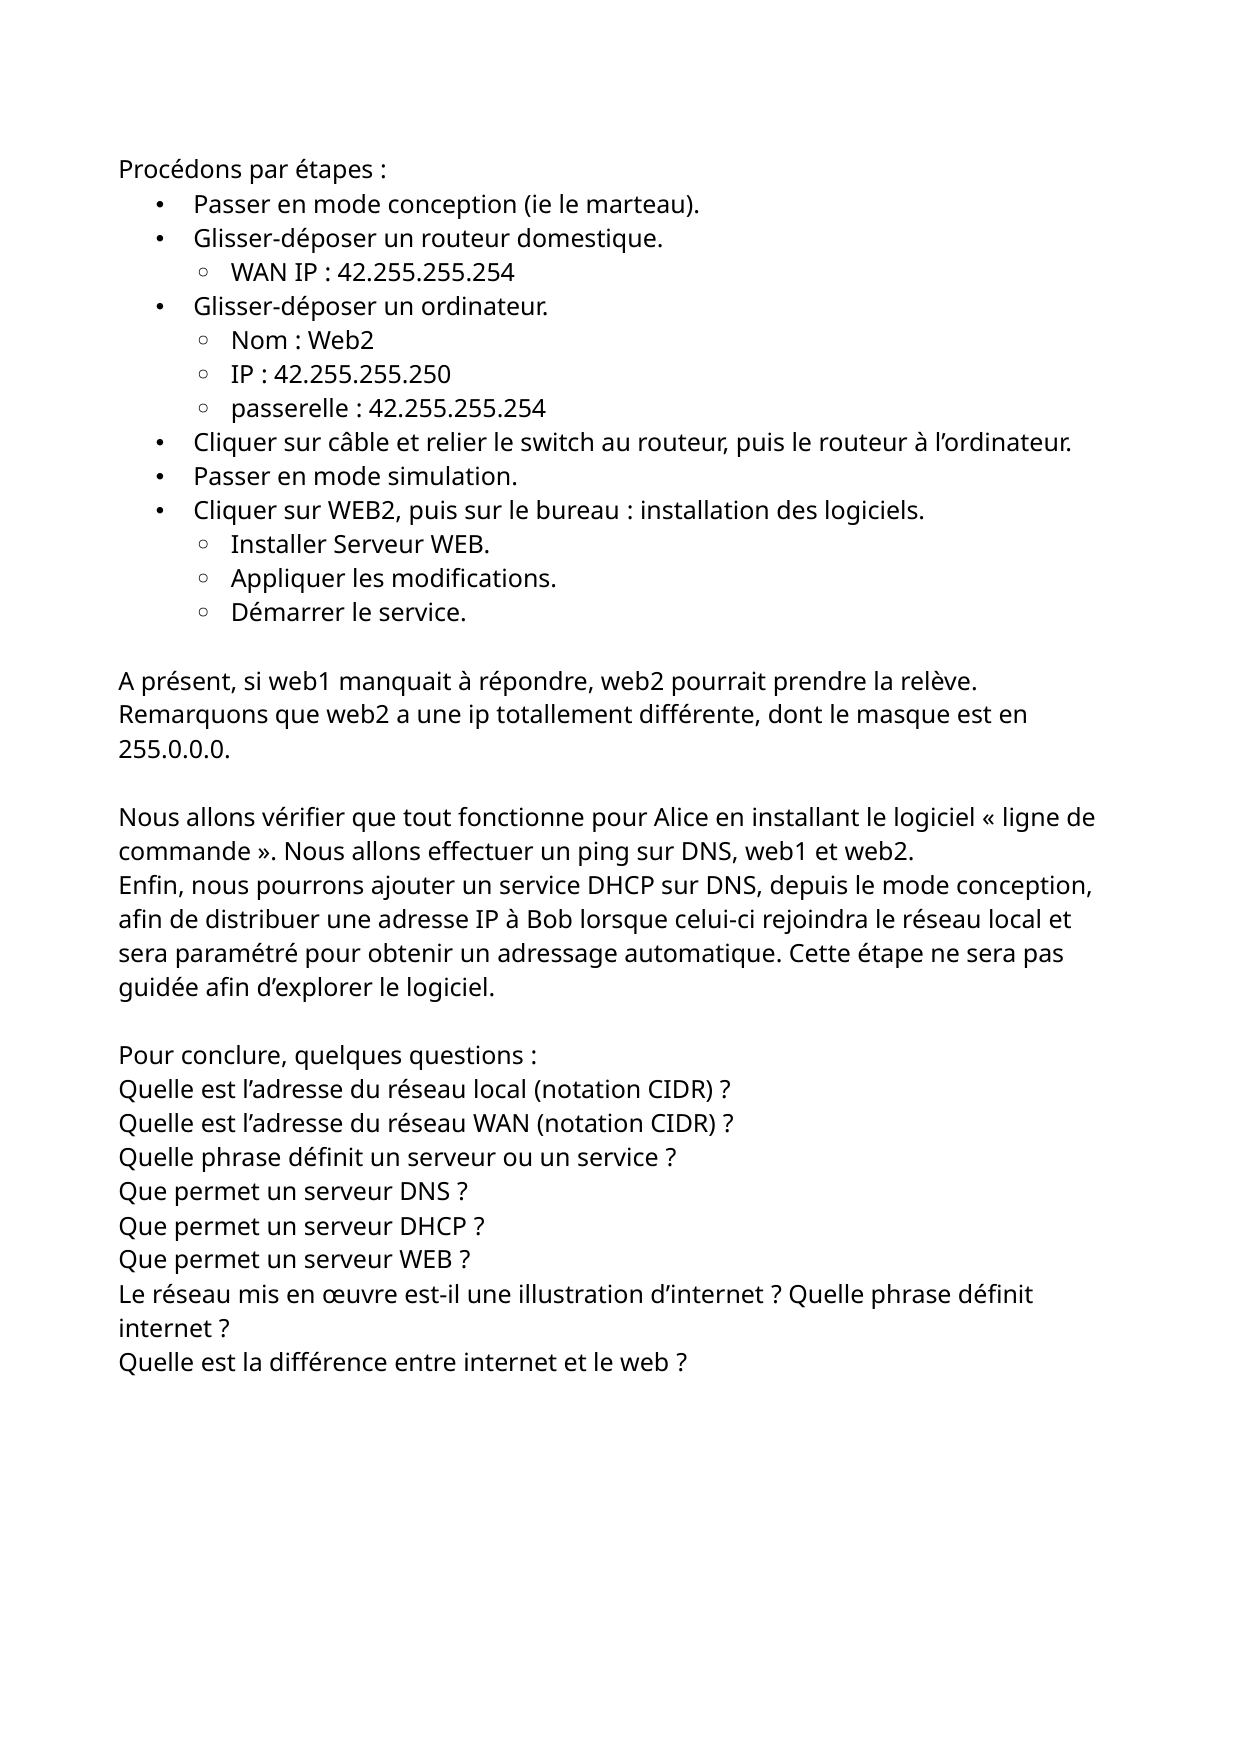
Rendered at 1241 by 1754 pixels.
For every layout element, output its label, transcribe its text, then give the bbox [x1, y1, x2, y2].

list Démarrer le service. [193, 595, 1122, 629]
list Nom : Web2 [193, 322, 1122, 357]
list Passer en mode simulation. [156, 459, 1122, 493]
text Pour conclure, quelques questions : [118, 1038, 1122, 1072]
text Quelle est l’adresse du réseau WAN (notation CIDR) ? [118, 1106, 1122, 1140]
list Installer Serveur WEB. [193, 527, 1122, 561]
list Cliquer sur câble et relier le switch au routeur, puis le routeur à l’ordinateur. [156, 425, 1122, 459]
text Quelle phrase définit un serveur ou un service ? [118, 1140, 1122, 1174]
list Glisser-déposer un ordinateur. [156, 288, 1122, 322]
list Cliquer sur WEB2, puis sur le bureau : installation des logiciels. [156, 493, 1122, 527]
text Procédons par étapes : [118, 152, 1122, 186]
list Glisser-déposer un routeur domestique. [156, 220, 1122, 254]
text Que permet un serveur DHCP ? [118, 1208, 1122, 1242]
list passerelle : 42.255.255.254 [193, 391, 1122, 425]
text Nous allons vérifier que tout fonctionne pour Alice en installant le logiciel « ligne de commande ». Nous allons effectuer un ping sur DNS, web1 et web2. [118, 799, 1122, 867]
list IP : 42.255.255.250 [193, 357, 1122, 391]
text Enfin, nous pourrons ajouter un service DHCP sur DNS, depuis le mode conception, afin de distribuer une adresse IP à Bob lorsque celui-ci rejoindra le réseau local et sera paramétré pour obtenir un adressage automatique. Cette étape ne sera pas guidée afin d’explorer le logiciel. [118, 867, 1122, 1004]
text Quelle est la différence entre internet et le web ? [118, 1344, 1122, 1378]
text Quelle est l’adresse du réseau local (notation CIDR) ? [118, 1072, 1122, 1106]
list Appliquer les modifications. [193, 561, 1122, 595]
text A présent, si web1 manquait à répondre, web2 pourrait prendre la relève. Remarquons que web2 a une ip totallement différente, dont le masque est en 255.0.0.0. [118, 663, 1122, 765]
text Que permet un serveur WEB ? [118, 1242, 1122, 1276]
list WAN IP : 42.255.255.254 [193, 254, 1122, 288]
text Que permet un serveur DNS ? [118, 1174, 1122, 1208]
text Le réseau mis en œuvre est-il une illustration d’internet ? Quelle phrase définit internet ? [118, 1276, 1122, 1344]
list Passer en mode conception (ie le marteau). [156, 186, 1122, 220]
